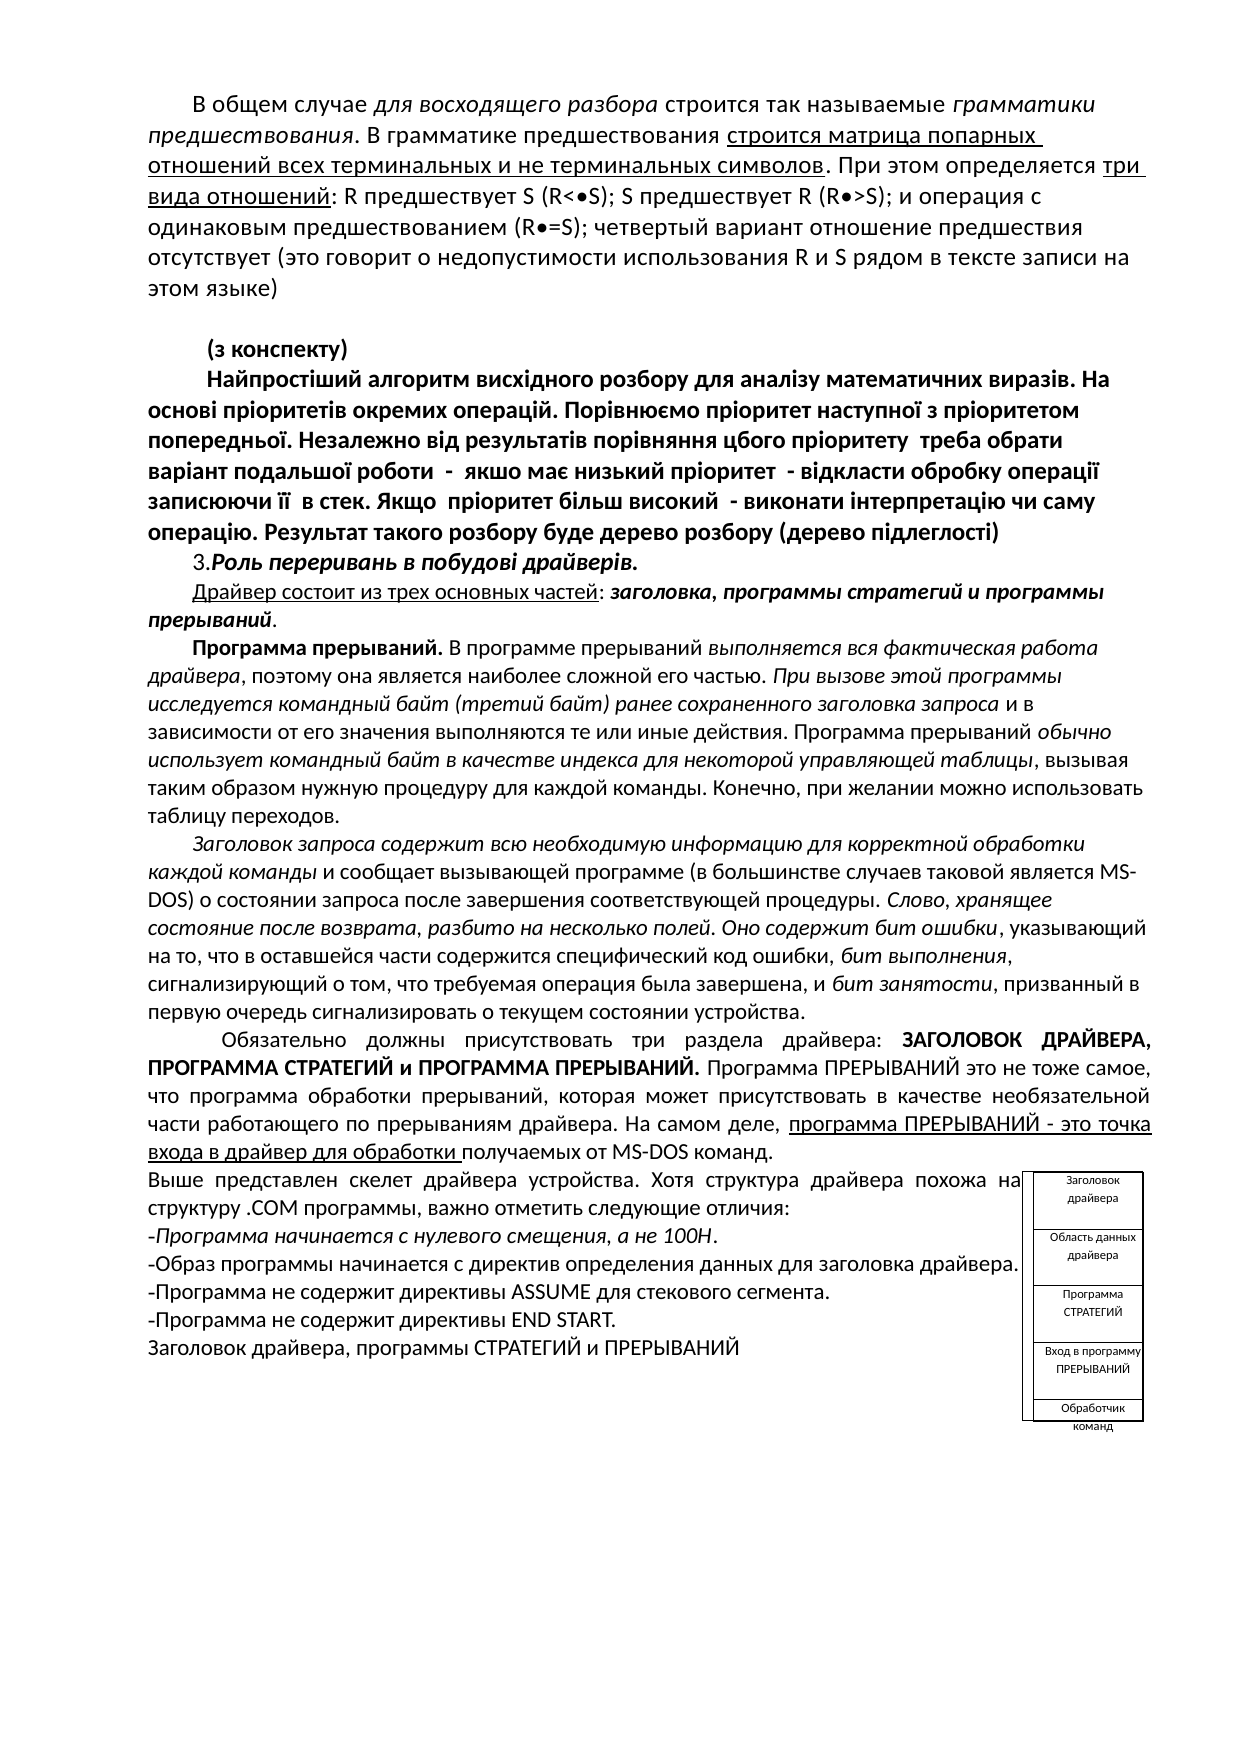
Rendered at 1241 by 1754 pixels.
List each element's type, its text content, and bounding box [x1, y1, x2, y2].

text В общем случае для восходящего разбора строится так называемые грамматики предшествования. В грамматике предшествования строится матрица попарных отношений всех терминальных и не терминальных символов. При этом определяется три вида отношений: R предшествует S (R<•S); S предшествует R (R•>S); и операция с одинаковым предшествованием (R•=S); четвертый вариант отношение предшествия отсутствует (это говорит о недопустимости использования R и S рядом в тексте записи на этом языке) [148, 88, 1152, 302]
text Заголовок драйвера, программы СТРАТЕГИЙ и ПРЕРЫВАНИЙ [148, 1333, 1022, 1361]
list Программа начинается с нулевого смещения, а не 100H. [148, 1221, 1022, 1249]
list Образ программы начинается с директив определения данных для заголовка драйвера. [148, 1249, 1022, 1277]
table_cell Вход в программу ПРЕРЫВАНИЙ [1034, 1343, 1142, 1399]
text Драйвер состоит из трех основных частей: заголовка, программы стратегий и программы прерываний. [148, 577, 1152, 633]
list Программа не содержит директивы ASSUME для стекового сегмента. [148, 1277, 1022, 1305]
table_cell Программа СТРАТЕГИЙ [1034, 1286, 1142, 1342]
text Выше представлен скелет драйвера устройства. Хотя структура драйвера похожа на структуру .COM программы, важно отметить следующие отличия: [148, 1165, 1152, 1221]
list Программа не содержит директивы END START. [148, 1305, 1022, 1333]
table_cell Область данных драйвера [1034, 1230, 1142, 1285]
table_cell Обработчик команд [1034, 1400, 1142, 1420]
text Найпростіший алгоритм висхідного розбору для аналізу математичних виразів. На основі пріоритетів окремих операцій. Порівнюємо пріоритет наступної з пріоритетом попередньої. Незалежно від результатів порівняння цбого пріоритету треба обрати варіант подальшої роботи - якшо має низький пріоритет - відкласти обробку операції записюючи її в стек. Якщо пріоритет більш високий - виконати інтерпретацію чи саму операцію. Результат такого розбору буде дерево розбору (дерево підлеглості) [148, 363, 1152, 546]
text Заголовок запроса содержит всю необходимую информацию для корректной обработки каждой команды и сообщает вызывающей программе (в большинстве случаев таковой является MS-DOS) о состоянии запроса после завершения соответствующей процедуры. Слово, хранящее состояние после возврата, разбито на несколько полей. Оно содержит бит ошибки, указывающий на то, что в оставшейся части содержится специфический код ошибки, бит выполнения, сигнализирующий о том, что требуемая операция была завершена, и бит занятости, призванный в первую очередь сигнализировать о текущем состоянии устройства. [148, 829, 1152, 1025]
text Программа прерываний. В программе прерываний выполняется вся фактическая работа драйвера, поэтому она является наиболее сложной его частью. При вызове этой программы исследуется командный байт (третий байт) ранее сохраненного заголовка запроса и в зависимости от его значения выполняются те или иные действия. Программа прерываний обычно использует командный байт в качестве индекса для некоторой управляющей таблицы, вызывая таким образом нужную процедуру для каждой команды. Конечно, при желании можно использовать таблицу переходов. [148, 633, 1152, 829]
list Роль переривань в побудові драйверів. [148, 546, 1152, 577]
text (з конспекту) [148, 333, 1152, 363]
text Обязательно должны присутствовать три раздела драйвера: ЗАГОЛОВОК ДРАЙВЕРА, ПРОГРАММА СТРАТЕГИЙ и ПРОГРАММА ПРЕРЫВАНИЙ. Программа ПРЕРЫВАНИЙ это не тоже самое, что программа обработки прерываний, которая может присутствовать в качестве необязательной части работающего по прерываниям драйвера. На самом деле, программа ПРЕРЫВАНИЙ - это точка входа в драйвер для обработки получаемых от MS-DOS команд. [148, 1025, 1152, 1165]
table_header Заголовок драйвера [1034, 1173, 1142, 1228]
